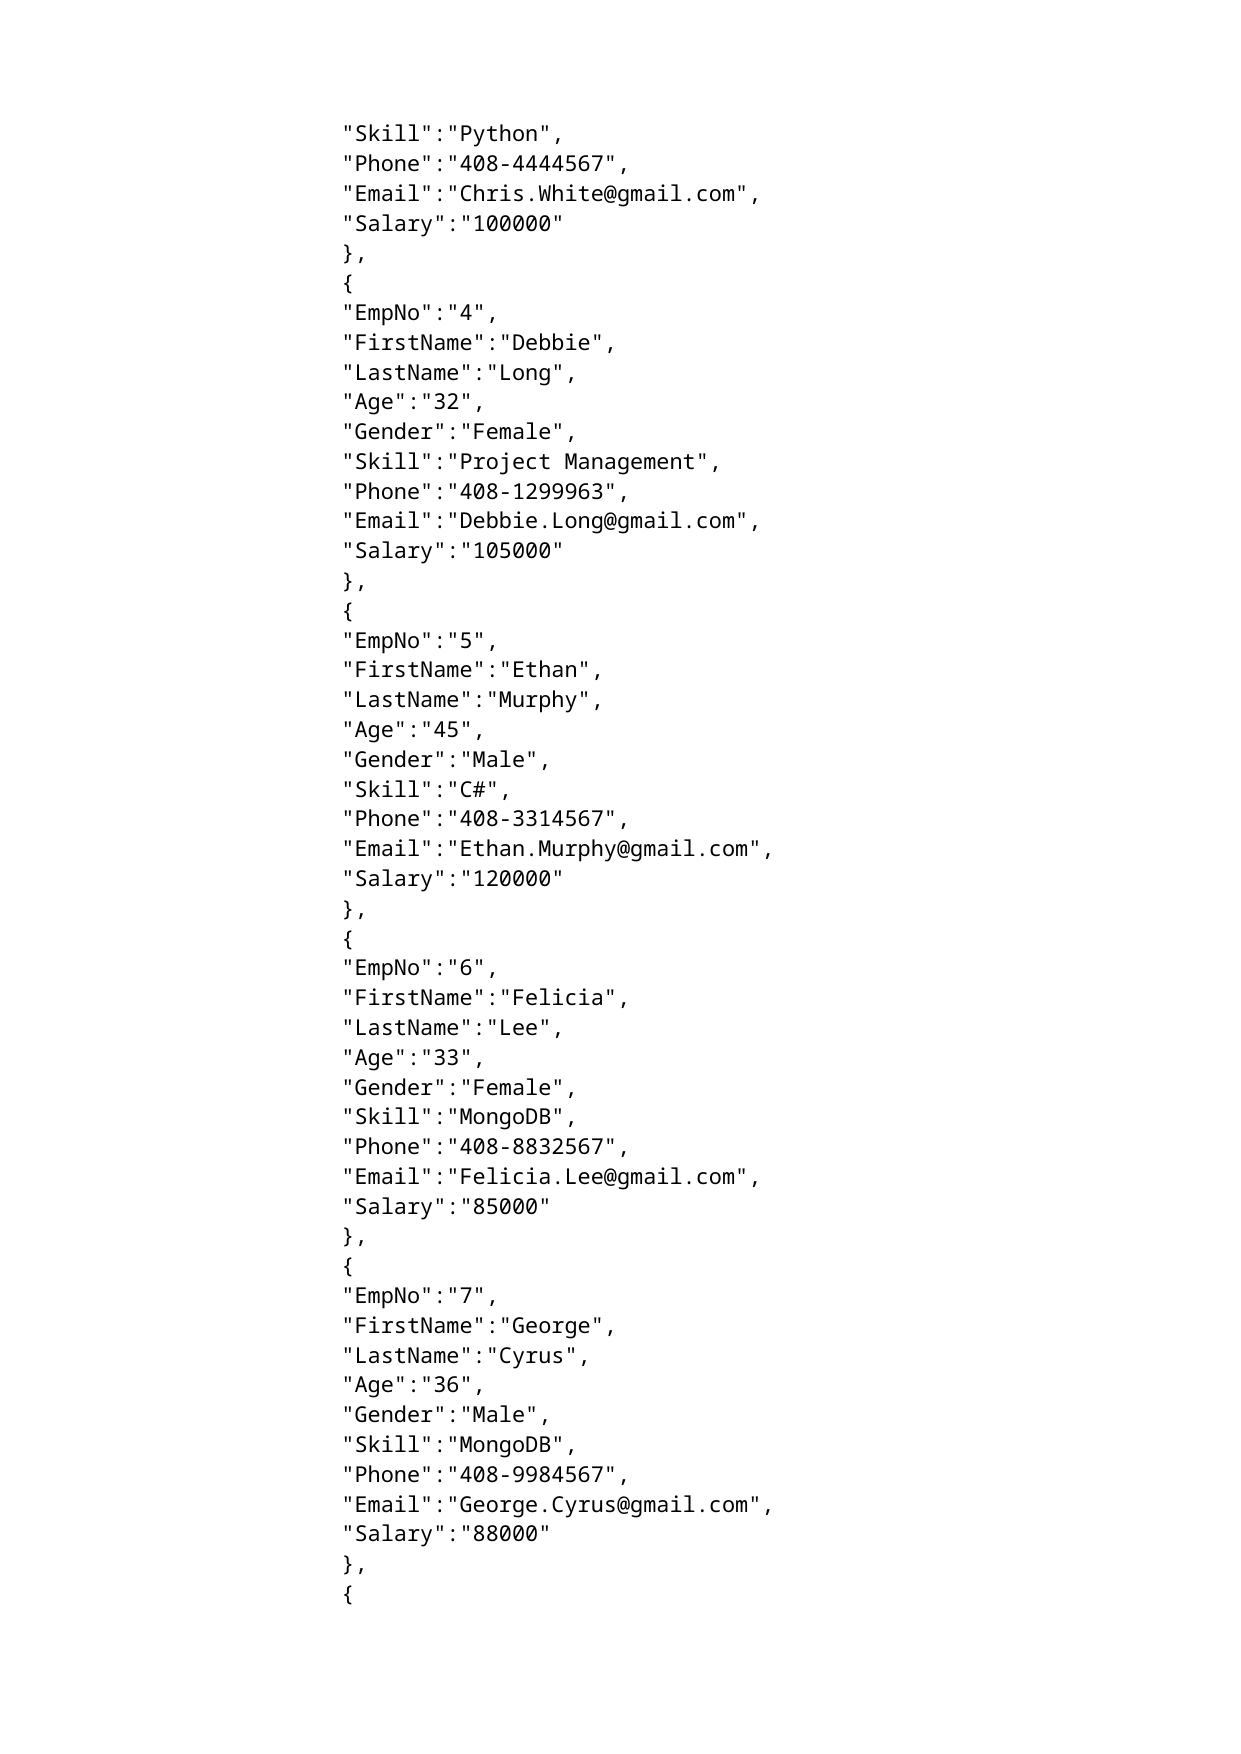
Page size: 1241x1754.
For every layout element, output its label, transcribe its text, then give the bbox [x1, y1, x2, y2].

text "Salary":"120000" [118, 863, 1122, 893]
text { [118, 267, 1122, 297]
text }, [118, 1548, 1122, 1578]
text "Age":"45", [118, 714, 1122, 744]
text "Email":"George.Cyrus@gmail.com", [118, 1488, 1122, 1518]
text "LastName":"Long", [118, 356, 1122, 386]
text "EmpNo":"5", [118, 624, 1122, 654]
text "Gender":"Male", [118, 1399, 1122, 1429]
text "Skill":"MongoDB", [118, 1429, 1122, 1459]
text { [118, 595, 1122, 624]
text "Skill":"Python", [118, 118, 1122, 148]
text "FirstName":"Debbie", [118, 327, 1122, 356]
text { [118, 1578, 1122, 1608]
text "EmpNo":"4", [118, 297, 1122, 327]
text { [118, 922, 1122, 952]
text "Age":"36", [118, 1369, 1122, 1399]
text }, [118, 1220, 1122, 1250]
text "Salary":"85000" [118, 1191, 1122, 1220]
text "Phone":"408-9984567", [118, 1459, 1122, 1488]
text "Skill":"MongoDB", [118, 1101, 1122, 1131]
text "LastName":"Murphy", [118, 684, 1122, 714]
text "LastName":"Cyrus", [118, 1339, 1122, 1369]
text "Skill":"Project Management", [118, 446, 1122, 476]
text "Email":"Chris.White@gmail.com", [118, 178, 1122, 207]
text "Gender":"Female", [118, 416, 1122, 446]
text "Age":"33", [118, 1042, 1122, 1071]
text "Gender":"Male", [118, 744, 1122, 773]
text "FirstName":"Ethan", [118, 654, 1122, 684]
text { [118, 1250, 1122, 1280]
text "FirstName":"Felicia", [118, 982, 1122, 1012]
text "Phone":"408-4444567", [118, 148, 1122, 178]
text "Gender":"Female", [118, 1071, 1122, 1101]
text "Age":"32", [118, 386, 1122, 416]
text "Salary":"88000" [118, 1518, 1122, 1548]
text "Email":"Felicia.Lee@gmail.com", [118, 1161, 1122, 1191]
text }, [118, 565, 1122, 595]
text "Salary":"100000" [118, 207, 1122, 237]
text "Skill":"C#", [118, 773, 1122, 803]
text "Phone":"408-3314567", [118, 803, 1122, 833]
text "Salary":"105000" [118, 535, 1122, 565]
text }, [118, 237, 1122, 267]
text "FirstName":"George", [118, 1310, 1122, 1339]
text "Email":"Ethan.Murphy@gmail.com", [118, 833, 1122, 863]
text "Phone":"408-1299963", [118, 476, 1122, 505]
text "EmpNo":"6", [118, 952, 1122, 982]
text "LastName":"Lee", [118, 1012, 1122, 1042]
text "Email":"Debbie.Long@gmail.com", [118, 505, 1122, 535]
text }, [118, 893, 1122, 922]
text "EmpNo":"7", [118, 1280, 1122, 1310]
text "Phone":"408-8832567", [118, 1131, 1122, 1161]
